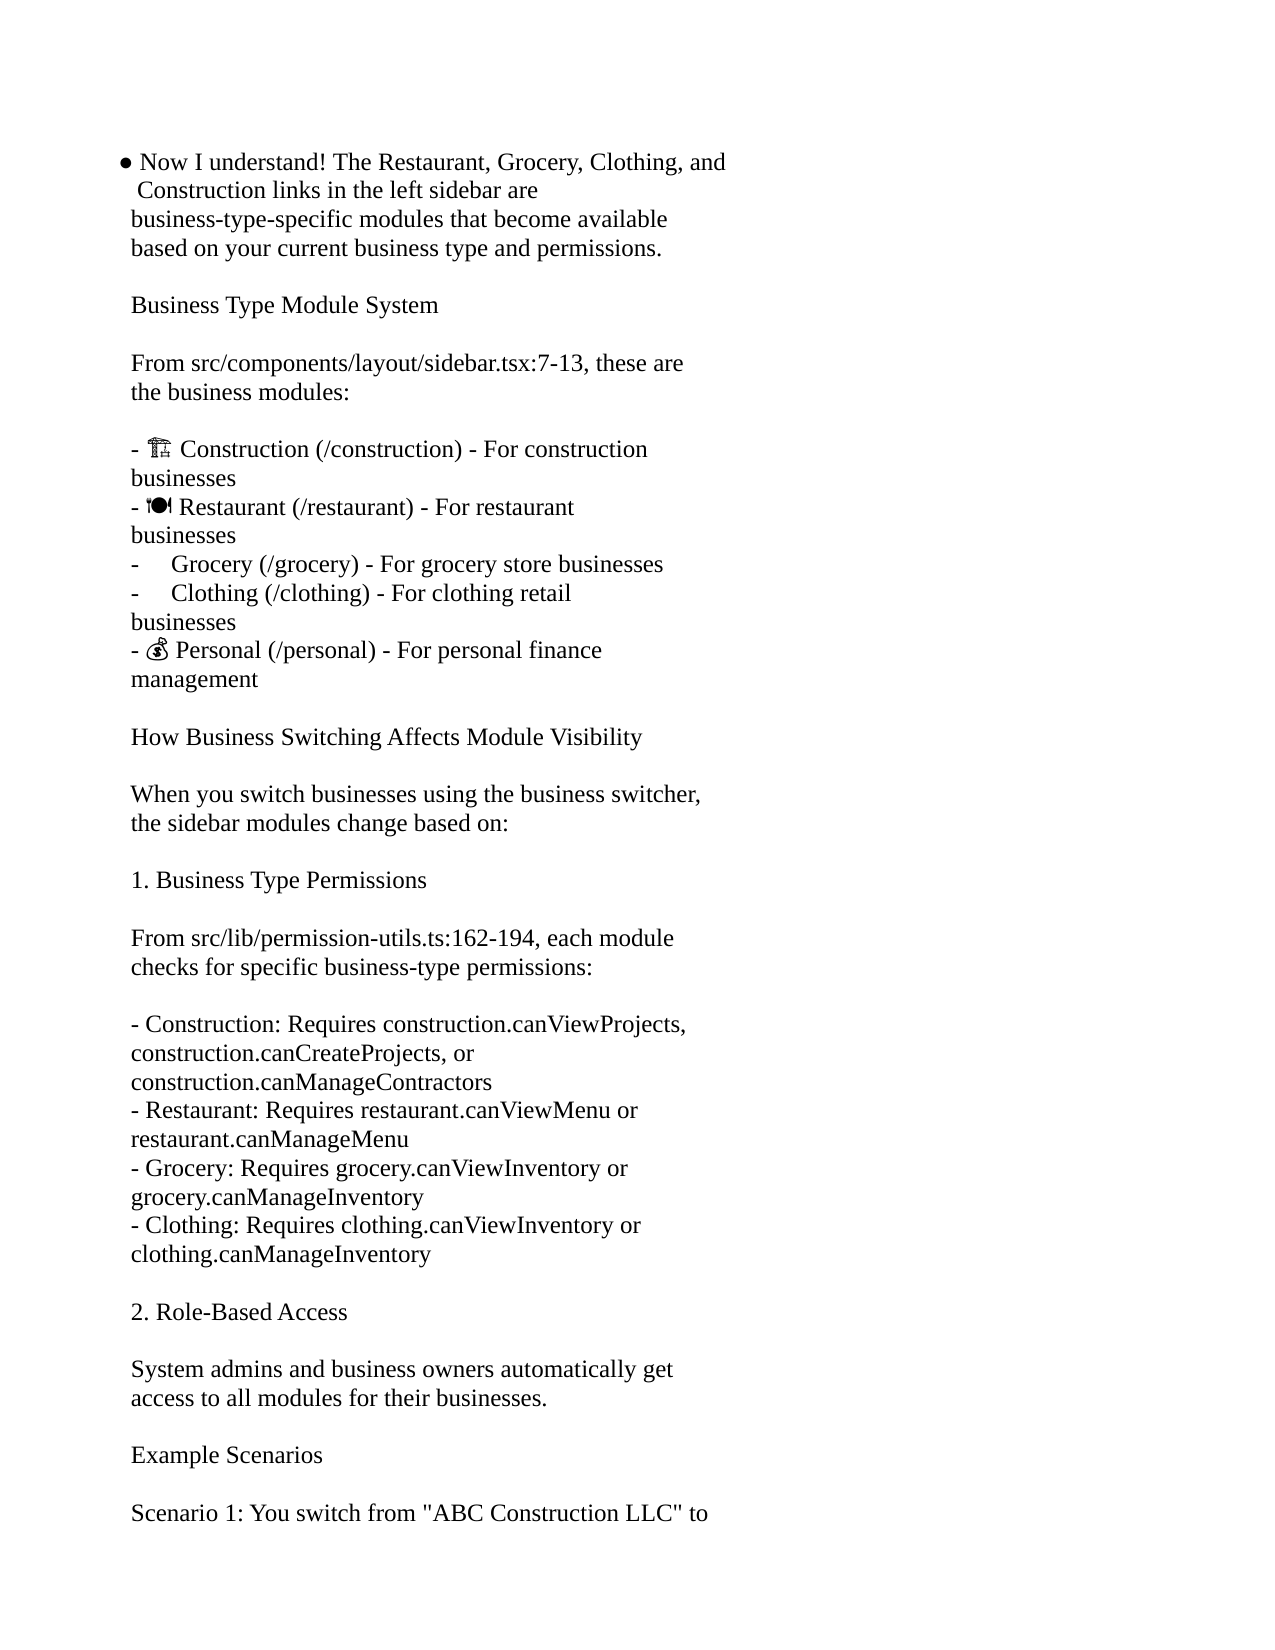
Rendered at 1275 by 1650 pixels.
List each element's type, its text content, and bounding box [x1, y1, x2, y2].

text businesses [118, 463, 1157, 492]
text - Grocery: Requires grocery.canViewInventory or [118, 1153, 1157, 1182]
text Business Type Module System [118, 291, 1157, 319]
text business-type-specific modules that become available [118, 204, 1157, 233]
text Example Scenarios [118, 1441, 1157, 1469]
text Scenario 1: You switch from "ABC Construction LLC" to [118, 1498, 1157, 1527]
text based on your current business type and permissions. [118, 233, 1157, 262]
text - Restaurant: Requires restaurant.canViewMenu or [118, 1096, 1157, 1124]
text clothing.canManageInventory [118, 1239, 1157, 1268]
text When you switch businesses using the business switcher, [118, 779, 1157, 808]
text checks for specific business-type permissions: [118, 952, 1157, 981]
text - 🛒 Grocery (/grocery) - For grocery store businesses [118, 549, 1157, 578]
text the sidebar modules change based on: [118, 808, 1157, 837]
text the business modules: [118, 377, 1157, 406]
text - Clothing: Requires clothing.canViewInventory or [118, 1211, 1157, 1239]
text grocery.canManageInventory [118, 1182, 1157, 1211]
text construction.canManageContractors [118, 1067, 1157, 1096]
text businesses [118, 521, 1157, 549]
text construction.canCreateProjects, or [118, 1038, 1157, 1067]
text How Business Switching Affects Module Visibility [118, 722, 1157, 751]
text - 🏗️ Construction (/construction) - For construction [118, 434, 1157, 463]
text businesses [118, 607, 1157, 636]
text 2. Role-Based Access [118, 1297, 1157, 1326]
text From src/lib/permission-utils.ts:162-194, each module [118, 923, 1157, 952]
text - 🍽️ Restaurant (/restaurant) - For restaurant [118, 492, 1157, 521]
text management [118, 664, 1157, 693]
text access to all modules for their businesses. [118, 1383, 1157, 1412]
text Construction links in the left sidebar are [118, 176, 1157, 204]
text restaurant.canManageMenu [118, 1124, 1157, 1153]
text - 💰 Personal (/personal) - For personal finance [118, 636, 1157, 664]
text ● Now I understand! The Restaurant, Grocery, Clothing, and [118, 147, 1157, 176]
text From src/components/layout/sidebar.tsx:7-13, these are [118, 348, 1157, 377]
text - Construction: Requires construction.canViewProjects, [118, 1009, 1157, 1038]
text System admins and business owners automatically get [118, 1354, 1157, 1383]
text 1. Business Type Permissions [118, 866, 1157, 894]
text - 👕 Clothing (/clothing) - For clothing retail [118, 578, 1157, 607]
